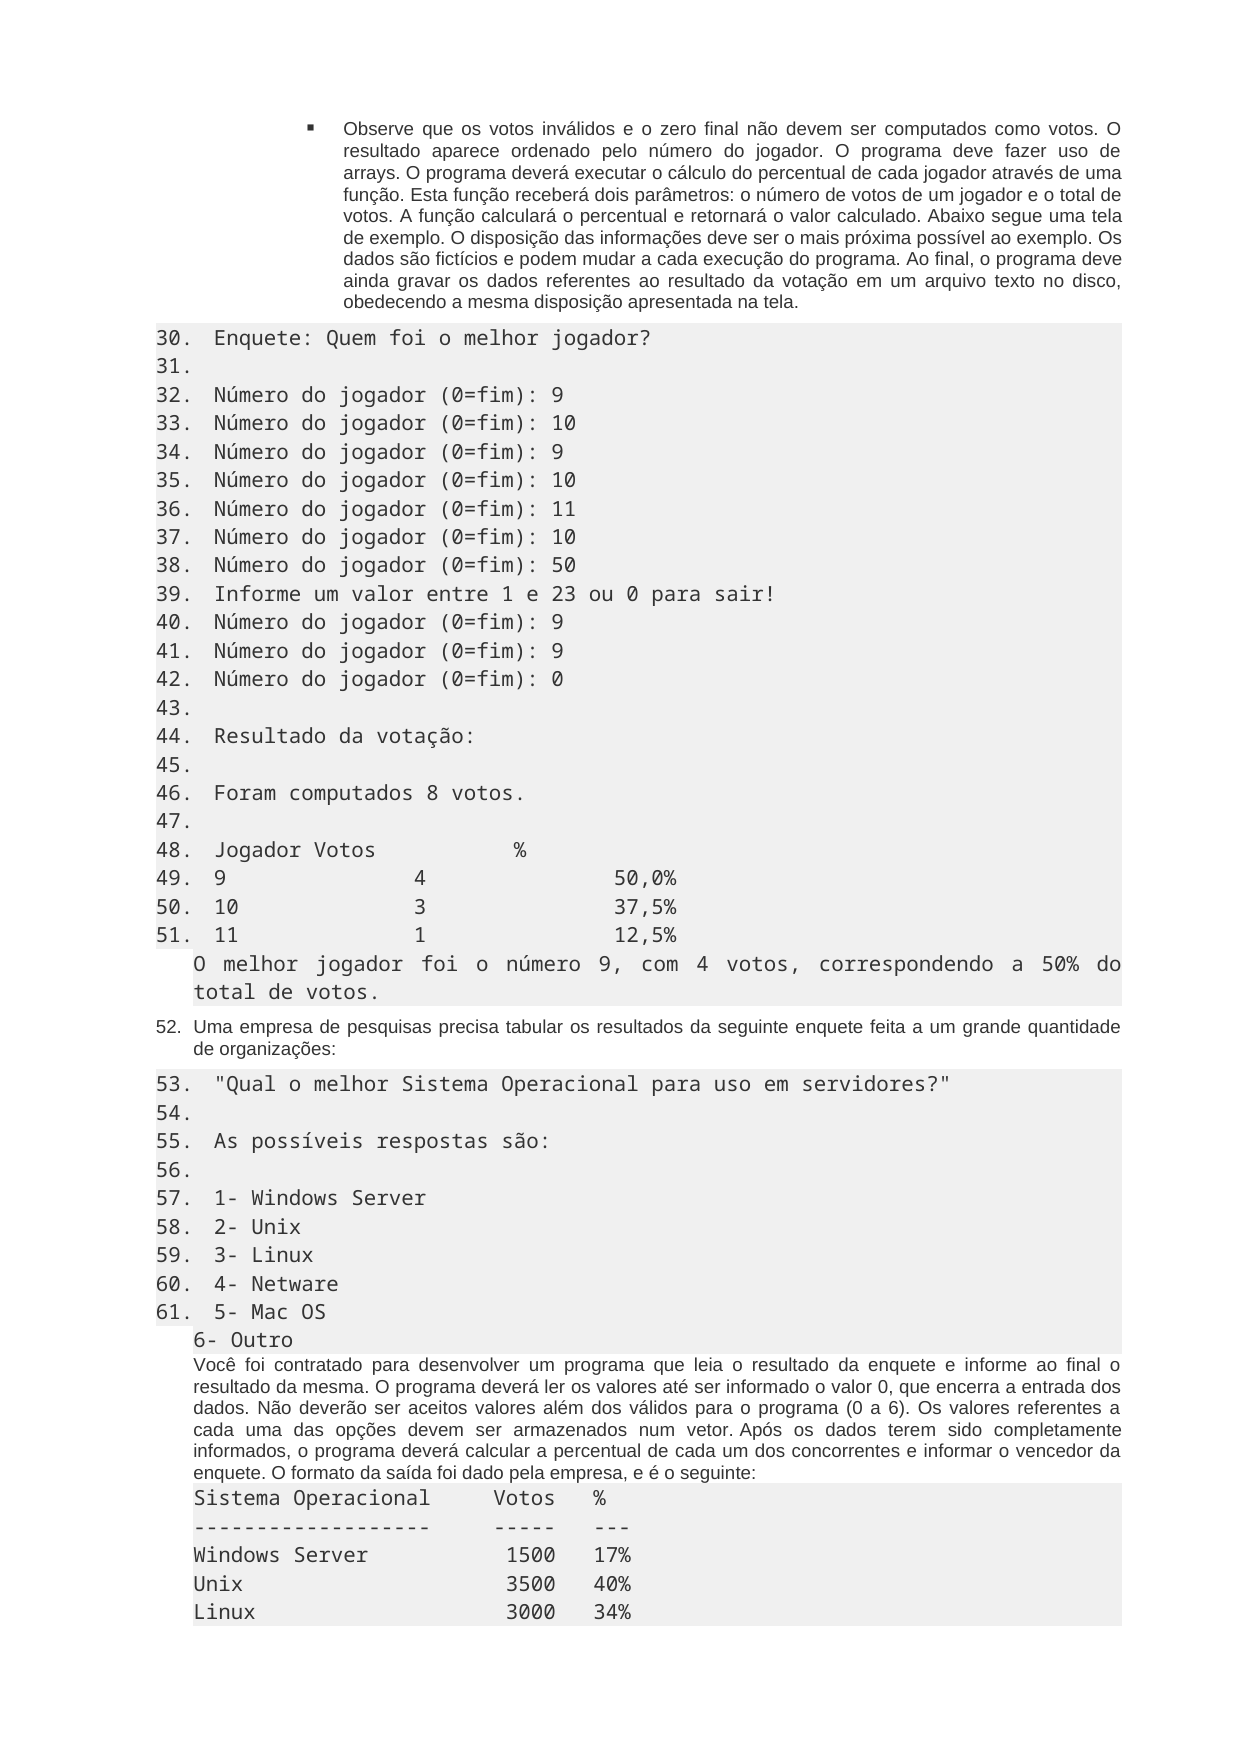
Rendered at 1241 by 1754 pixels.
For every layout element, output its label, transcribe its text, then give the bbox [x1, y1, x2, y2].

list Número do jogador (0=fim): 10 [156, 522, 1122, 551]
list Enquete: Quem foi o melhor jogador? [156, 323, 1122, 352]
list 5- Mac OS [156, 1297, 1122, 1326]
list Número do jogador (0=fim): 50 [156, 551, 1122, 579]
text Sistema Operacional Votos % [193, 1483, 1122, 1512]
list "Qual o melhor Sistema Operacional para uso em servidores?" [156, 1069, 1122, 1098]
text Linux 3000 34% [193, 1597, 1122, 1626]
text 6- Outro [193, 1326, 1122, 1354]
list 2- Unix [156, 1212, 1122, 1240]
list Resultado da votação: [156, 721, 1122, 750]
text Você foi contratado para desenvolver um programa que leia o resultado da enquete e informe ao final o resultado da mesma. O programa deverá ler os valores até ser informado o valor 0, que encerra a entrada dos dados. Não deverão ser aceitos valores além dos válidos para o programa (0 a 6). Os valores referentes a cada uma das opções devem ser armazenados num vetor. Após os dados terem sido completamente informados, o programa deverá calcular a percentual de cada um dos concorrentes e informar o vencedor da enquete. O formato da saída foi dado pela empresa, e é o seguinte: [193, 1354, 1122, 1483]
list Informe um valor entre 1 e 23 ou 0 para sair! [156, 579, 1122, 607]
text Unix 3500 40% [193, 1569, 1122, 1597]
text ------------------- ----- --- [193, 1512, 1122, 1540]
list Número do jogador (0=fim): 9 [156, 437, 1122, 465]
list Número do jogador (0=fim): 0 [156, 664, 1122, 693]
list Número do jogador (0=fim): 10 [156, 465, 1122, 494]
list Número do jogador (0=fim): 10 [156, 408, 1122, 437]
list Número do jogador (0=fim): 9 [156, 607, 1122, 636]
list 3- Linux [156, 1240, 1122, 1269]
list 10 3 37,5% [156, 892, 1122, 920]
list Observe que os votos inválidos e o zero final não devem ser computados como votos. O resultado aparece ordenado pelo número do jogador. O programa deve fazer uso de arrays. O programa deverá executar o cálculo do percentual de cada jogador através de uma função. Esta função receberá dois parâmetros: o número de votos de um jogador e o total de votos. A função calculará o percentual e retornará o valor calculado. Abaixo segue uma tela de exemplo. O disposição das informações deve ser o mais próxima possível ao exemplo. Os dados são fictícios e podem mudar a cada execução do programa. Ao final, o programa deve ainda gravar os dados referentes ao resultado da votação em um arquivo texto no disco, obedecendo a mesma disposição apresentada na tela. [306, 118, 1122, 313]
text O melhor jogador foi o número 9, com 4 votos, correspondendo a 50% do total de votos. [193, 949, 1122, 1006]
list Número do jogador (0=fim): 9 [156, 636, 1122, 664]
list 1- Windows Server [156, 1183, 1122, 1212]
list Jogador Votos % [156, 835, 1122, 863]
list 9 4 50,0% [156, 863, 1122, 892]
list Uma empresa de pesquisas precisa tabular os resultados da seguinte enquete feita a um grande quantidade de organizações: [156, 1016, 1122, 1059]
list Número do jogador (0=fim): 9 [156, 380, 1122, 408]
text Windows Server 1500 17% [193, 1540, 1122, 1569]
list Foram computados 8 votos. [156, 778, 1122, 807]
list 11 1 12,5% [156, 920, 1122, 949]
list As possíveis respostas são: [156, 1126, 1122, 1155]
list 4- Netware [156, 1269, 1122, 1297]
list Número do jogador (0=fim): 11 [156, 494, 1122, 522]
